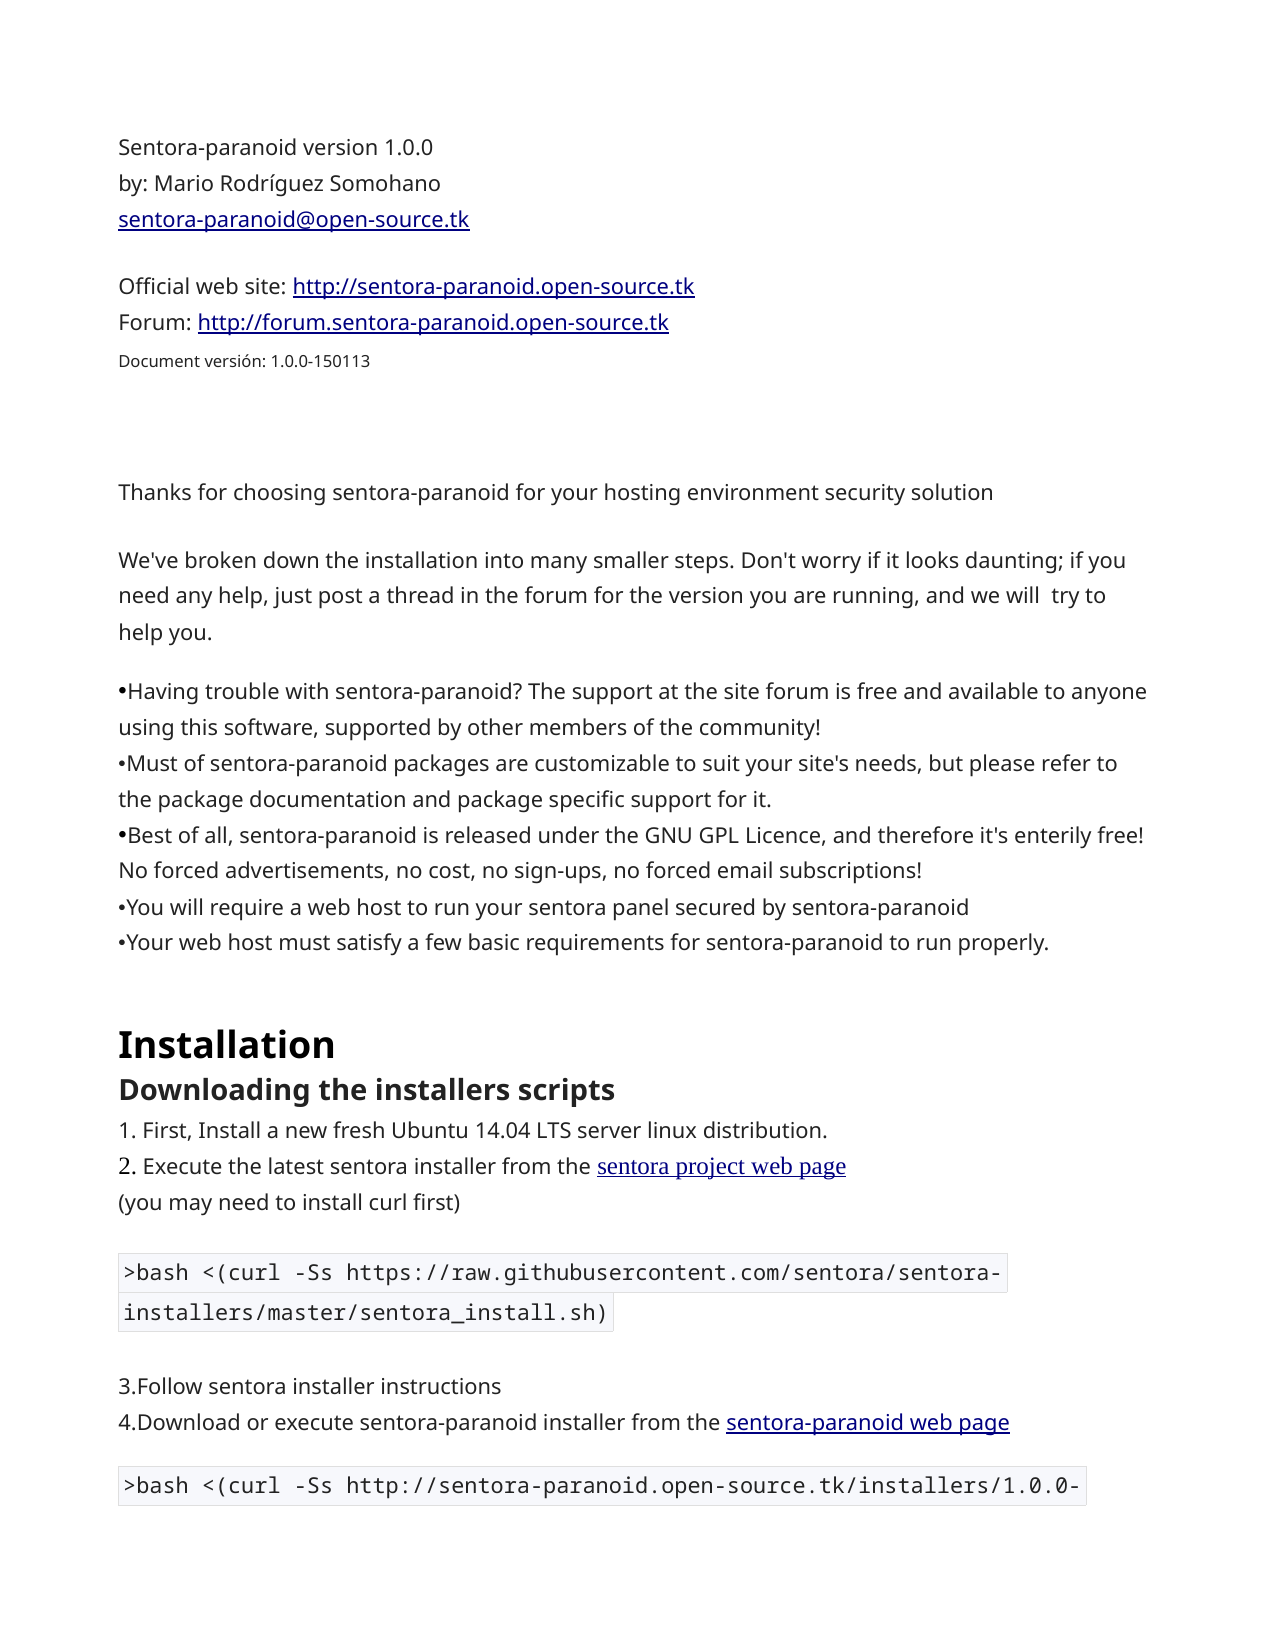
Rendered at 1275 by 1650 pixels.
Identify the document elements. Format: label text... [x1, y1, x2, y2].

list You will require a web host to run your sentora panel secured by sentora-paranoid [118, 885, 1157, 921]
text >bash <(curl -Ss http://sentora-paranoid.open-source.tk/installers/1.0.0- [119, 1467, 1086, 1505]
text [1087, 1466, 1157, 1505]
subtitle Downloading the installers scripts [118, 1069, 1157, 1109]
list Must of sentora-paranoid packages are customizable to suit your site's needs, but please refer to the package documentation and package specific support for it. [118, 742, 1157, 813]
text Official web site: http://sentora-paranoid.open-source.tk Forum: http://forum.sentora-paranoid.open-source.tk Document versión: 1.0.0-150113 [118, 265, 1157, 373]
subtitle Installation [118, 1018, 1157, 1069]
text Thanks for choosing sentora-paranoid for your hosting environment security solution [118, 471, 1157, 507]
list Execute the latest sentora installer from the sentora project web page [118, 1145, 1157, 1181]
list Having trouble with sentora-paranoid? The support at the site forum is free and available to anyone using this software, supported by other members of the community! [118, 670, 1157, 742]
list Follow sentora installer instructions [118, 1365, 1157, 1401]
text Sentora-paranoid version 1.0.0 by: Mario Rodríguez Somohano sentora-paranoid@open-source.tk [118, 126, 1157, 234]
list Best of all, sentora-paranoid is released under the GNU GPL Licence, and therefore it's enterily free! No forced advertisements, no cost, no sign-ups, no forced email subscriptions! [118, 813, 1157, 885]
text (you may need to install curl first) [118, 1181, 1157, 1217]
text >bash <(curl -Ss https://raw.githubusercontent.com/sentora/sentora-installers/master/sentora_install.sh) [119, 1254, 1007, 1292]
text >bash <(curl -Ss https://raw.githubusercontent.com/sentora/sentora-installers/master/sentora_install.sh) [119, 1293, 613, 1331]
list Your web host must satisfy a few basic requirements for sentora-paranoid to run properly. [118, 921, 1157, 957]
list First, Install a new fresh Ubuntu 14.04 LTS server linux distribution. [118, 1109, 1157, 1145]
list Download or execute sentora-paranoid installer from the sentora-paranoid web page [118, 1401, 1157, 1437]
text We've broken down the installation into many smaller steps. Don't worry if it looks daunting; if you need any help, just post a thread in the forum for the version you are running, and we will try to help you. [118, 538, 1157, 646]
text >bash <(curl -Ss https://raw.githubusercontent.com/sentora/sentora-installers/master/sentora_install.sh) [614, 1253, 1157, 1331]
